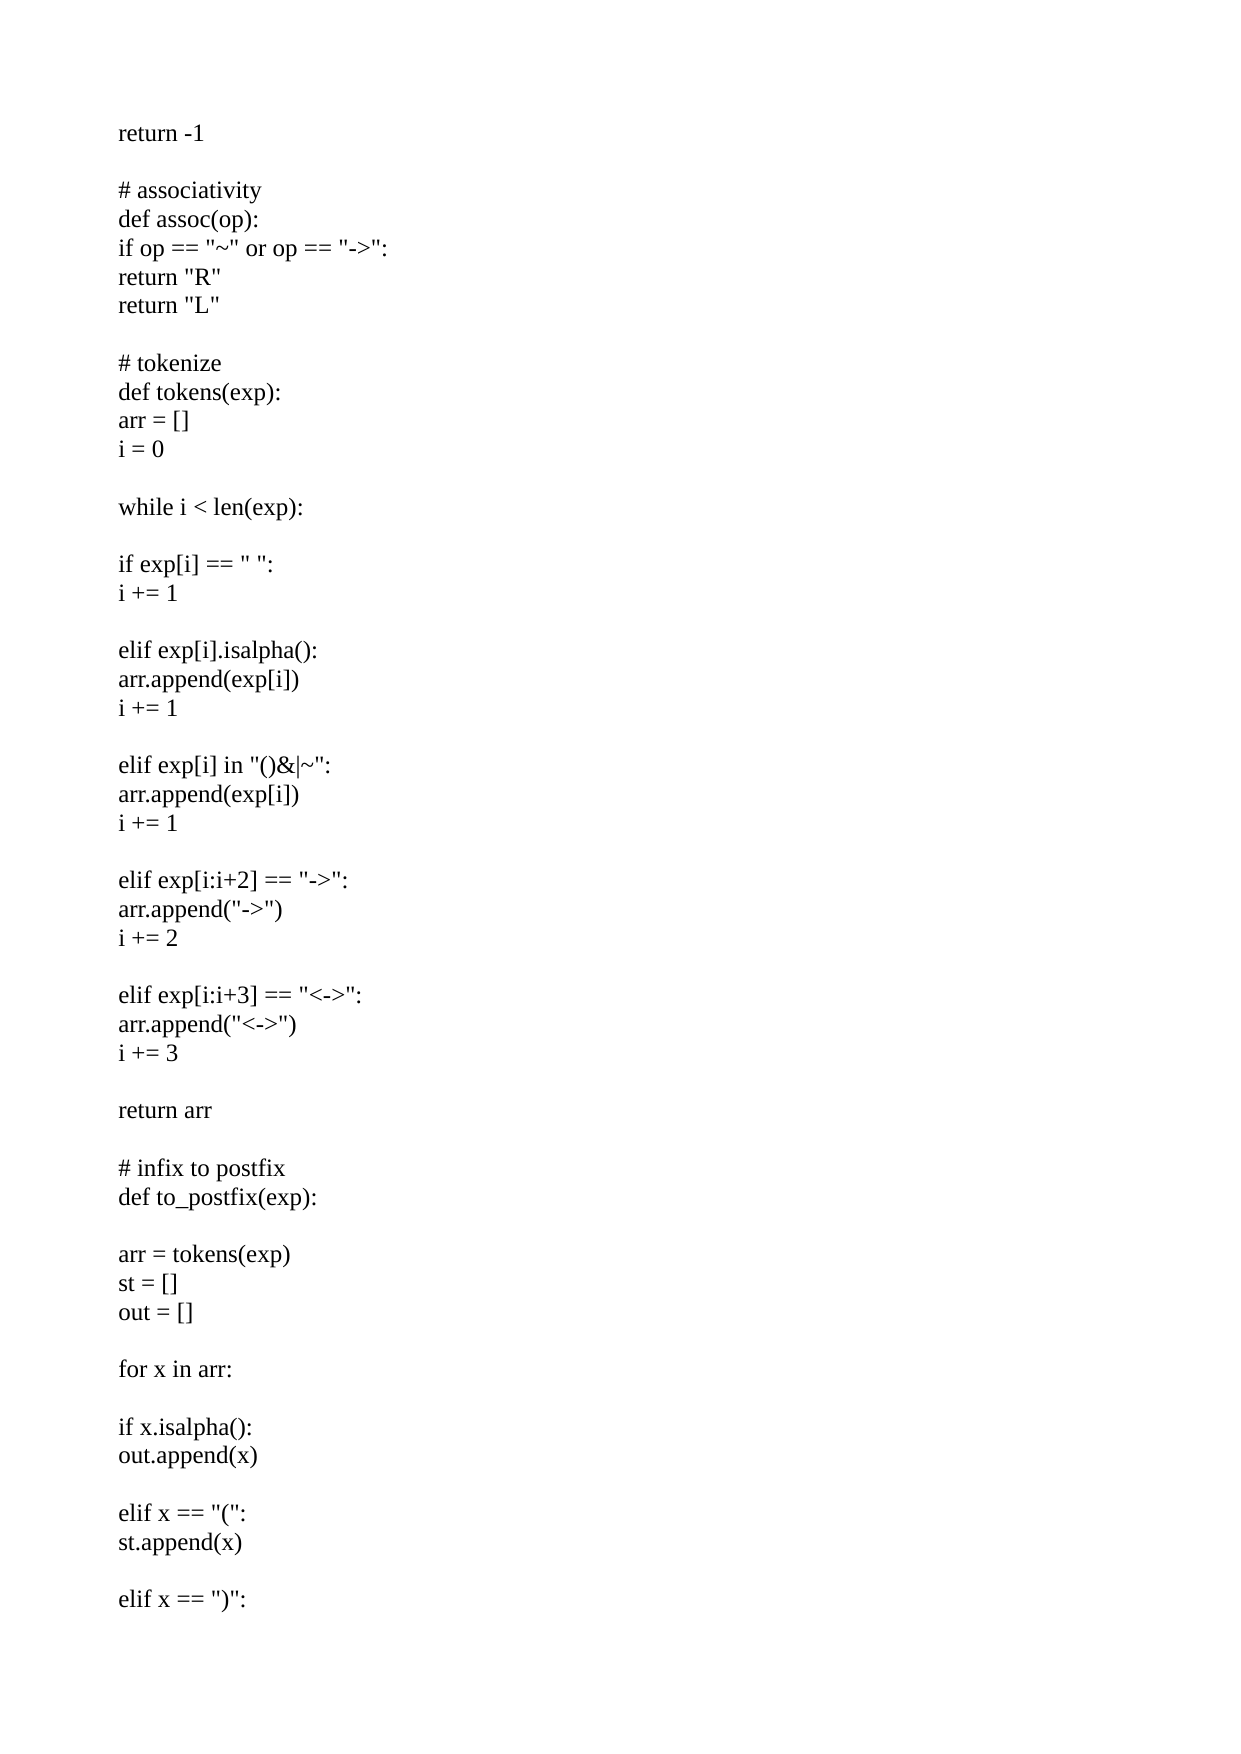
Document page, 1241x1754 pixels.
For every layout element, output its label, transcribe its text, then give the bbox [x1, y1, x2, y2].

text if x.isalpha(): [118, 1412, 1122, 1441]
text i += 3 [118, 1038, 1122, 1067]
text st.append(x) [118, 1527, 1122, 1556]
text out = [] [118, 1297, 1122, 1326]
text arr = tokens(exp) [118, 1239, 1122, 1268]
text def tokens(exp): [118, 377, 1122, 406]
text return -1 [118, 118, 1122, 147]
text if op == "~" or op == "->": [118, 233, 1122, 262]
text return "L" [118, 291, 1122, 319]
text # associativity [118, 176, 1122, 204]
text arr = [] [118, 406, 1122, 434]
text elif exp[i].isalpha(): [118, 636, 1122, 664]
text i = 0 [118, 434, 1122, 463]
text return arr [118, 1096, 1122, 1124]
text i += 1 [118, 693, 1122, 722]
text i += 1 [118, 578, 1122, 607]
text # tokenize [118, 348, 1122, 377]
text elif exp[i:i+3] == "<->": [118, 981, 1122, 1009]
text # infix to postfix [118, 1153, 1122, 1182]
text for x in arr: [118, 1354, 1122, 1383]
text arr.append(exp[i]) [118, 664, 1122, 693]
text st = [] [118, 1268, 1122, 1297]
text elif exp[i:i+2] == "->": [118, 866, 1122, 894]
text arr.append("<->") [118, 1009, 1122, 1038]
text if exp[i] == " ": [118, 549, 1122, 578]
text i += 1 [118, 808, 1122, 837]
text def assoc(op): [118, 204, 1122, 233]
text out.append(x) [118, 1441, 1122, 1469]
text arr.append(exp[i]) [118, 779, 1122, 808]
text elif x == "(": [118, 1498, 1122, 1527]
text return "R" [118, 262, 1122, 291]
text i += 2 [118, 923, 1122, 952]
text elif x == ")": [118, 1584, 1122, 1613]
text arr.append("->") [118, 894, 1122, 923]
text while i < len(exp): [118, 492, 1122, 521]
text def to_postfix(exp): [118, 1182, 1122, 1211]
text elif exp[i] in "()&|~": [118, 751, 1122, 779]
